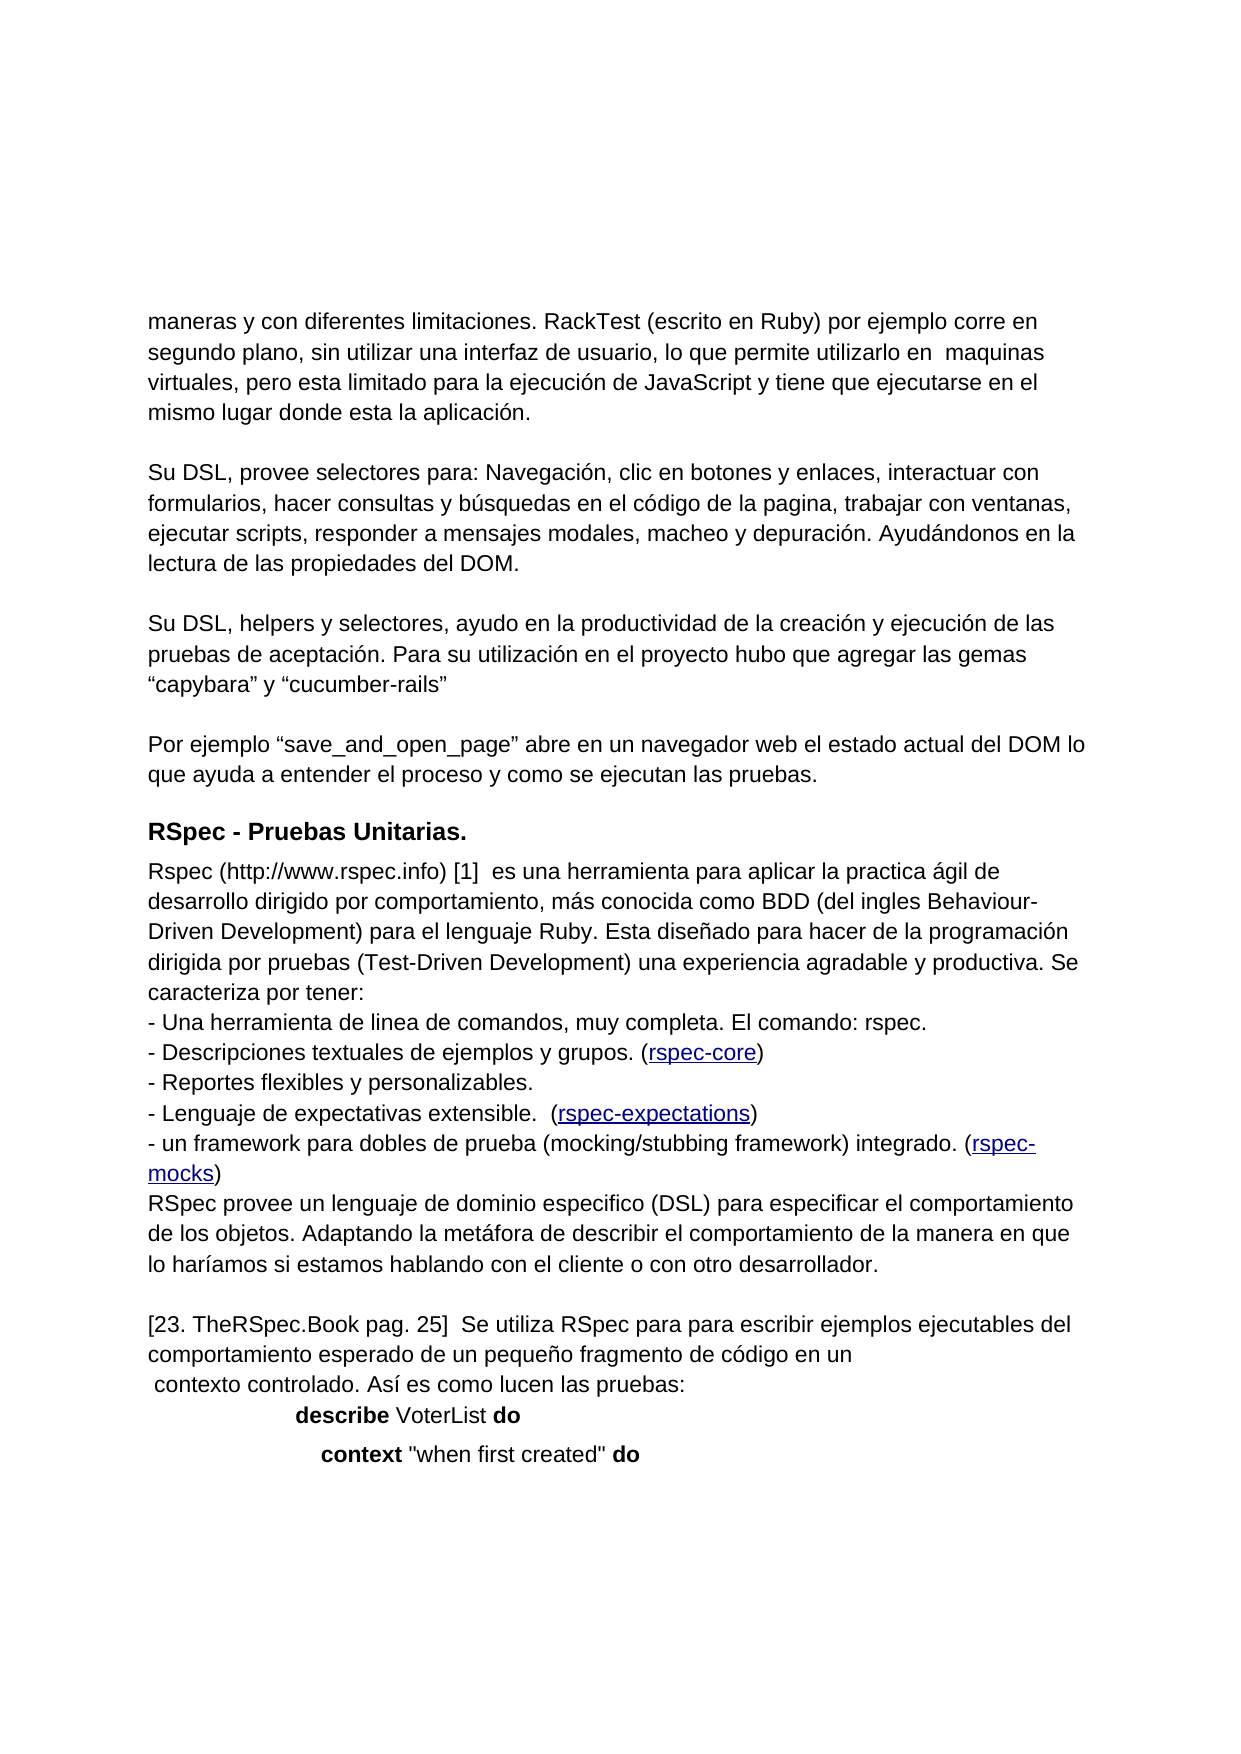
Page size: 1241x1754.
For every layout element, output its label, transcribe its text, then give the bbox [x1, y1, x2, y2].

text describe VoterList do [295, 1402, 1093, 1428]
text Su DSL, helpers y selectores, ayudo en la productividad de la creación y ejecución de las pruebas de aceptación. Para su utilización en el proyecto hubo que agregar las gemas “capybara” y “cucumber-rails” [148, 610, 1093, 697]
text - Lenguaje de expectativas extensible. (rspec-expectations) [148, 1099, 1093, 1126]
text [23. TheRSpec.Book pag. 25] Se utiliza RSpec para para escribir ejemplos ejecutables del comportamiento esperado de un pequeño fragmento de código en un contexto controlado. Así es como lucen las pruebas: [148, 1311, 1093, 1398]
text RSpec provee un lenguaje de dominio especifico (DSL) para especificar el comportamiento de los objetos. Adaptando la metáfora de describir el comportamiento de la manera en que lo haríamos si estamos hablando con el cliente o con otro desarrollador. [148, 1190, 1093, 1277]
text - Una herramienta de linea de comandos, muy completa. El comando: rspec. [148, 1009, 1093, 1035]
text - Descripciones textuales de ejemplos y grupos. (rspec-core) [148, 1039, 1093, 1066]
text - un framework para dobles de prueba (mocking/stubbing framework) integrado. (rspec-mocks) [148, 1130, 1093, 1186]
text context "when first created" do [295, 1441, 1093, 1467]
text maneras y con diferentes limitaciones. RackTest (escrito en Ruby) por ejemplo corre en segundo plano, sin utilizar una interfaz de usuario, lo que permite utilizarlo en maquinas virtuales, pero esta limitado para la ejecución de JavaScript y tiene que ejecutarse en el mismo lugar donde esta la aplicación. [148, 308, 1093, 425]
text - Reportes flexibles y personalizables. [148, 1069, 1093, 1096]
text Rspec (http://www.rspec.info) [1] es una herramienta para aplicar la practica ágil de desarrollo dirigido por comportamiento, más conocida como BDD (del ingles Behaviour-Driven Development) para el lenguaje Ruby. Esta diseñado para hacer de la programación dirigida por pruebas (Test-Driven Development) una experiencia agradable y productiva. Se caracteriza por tener: [148, 858, 1093, 1005]
subtitle RSpec - Pruebas Unitarias. [148, 817, 1093, 845]
text Por ejemplo “save_and_open_page” abre en un navegador web el estado actual del DOM lo que ayuda a entender el proceso y como se ejecutan las pruebas. [148, 731, 1093, 788]
text Su DSL, provee selectores para: Navegación, clic en botones y enlaces, interactuar con formularios, hacer consultas y búsquedas en el código de la pagina, trabajar con ventanas, ejecutar scripts, responder a mensajes modales, macheo y depuración. Ayudándonos en la lectura de las propiedades del DOM. [148, 459, 1093, 576]
